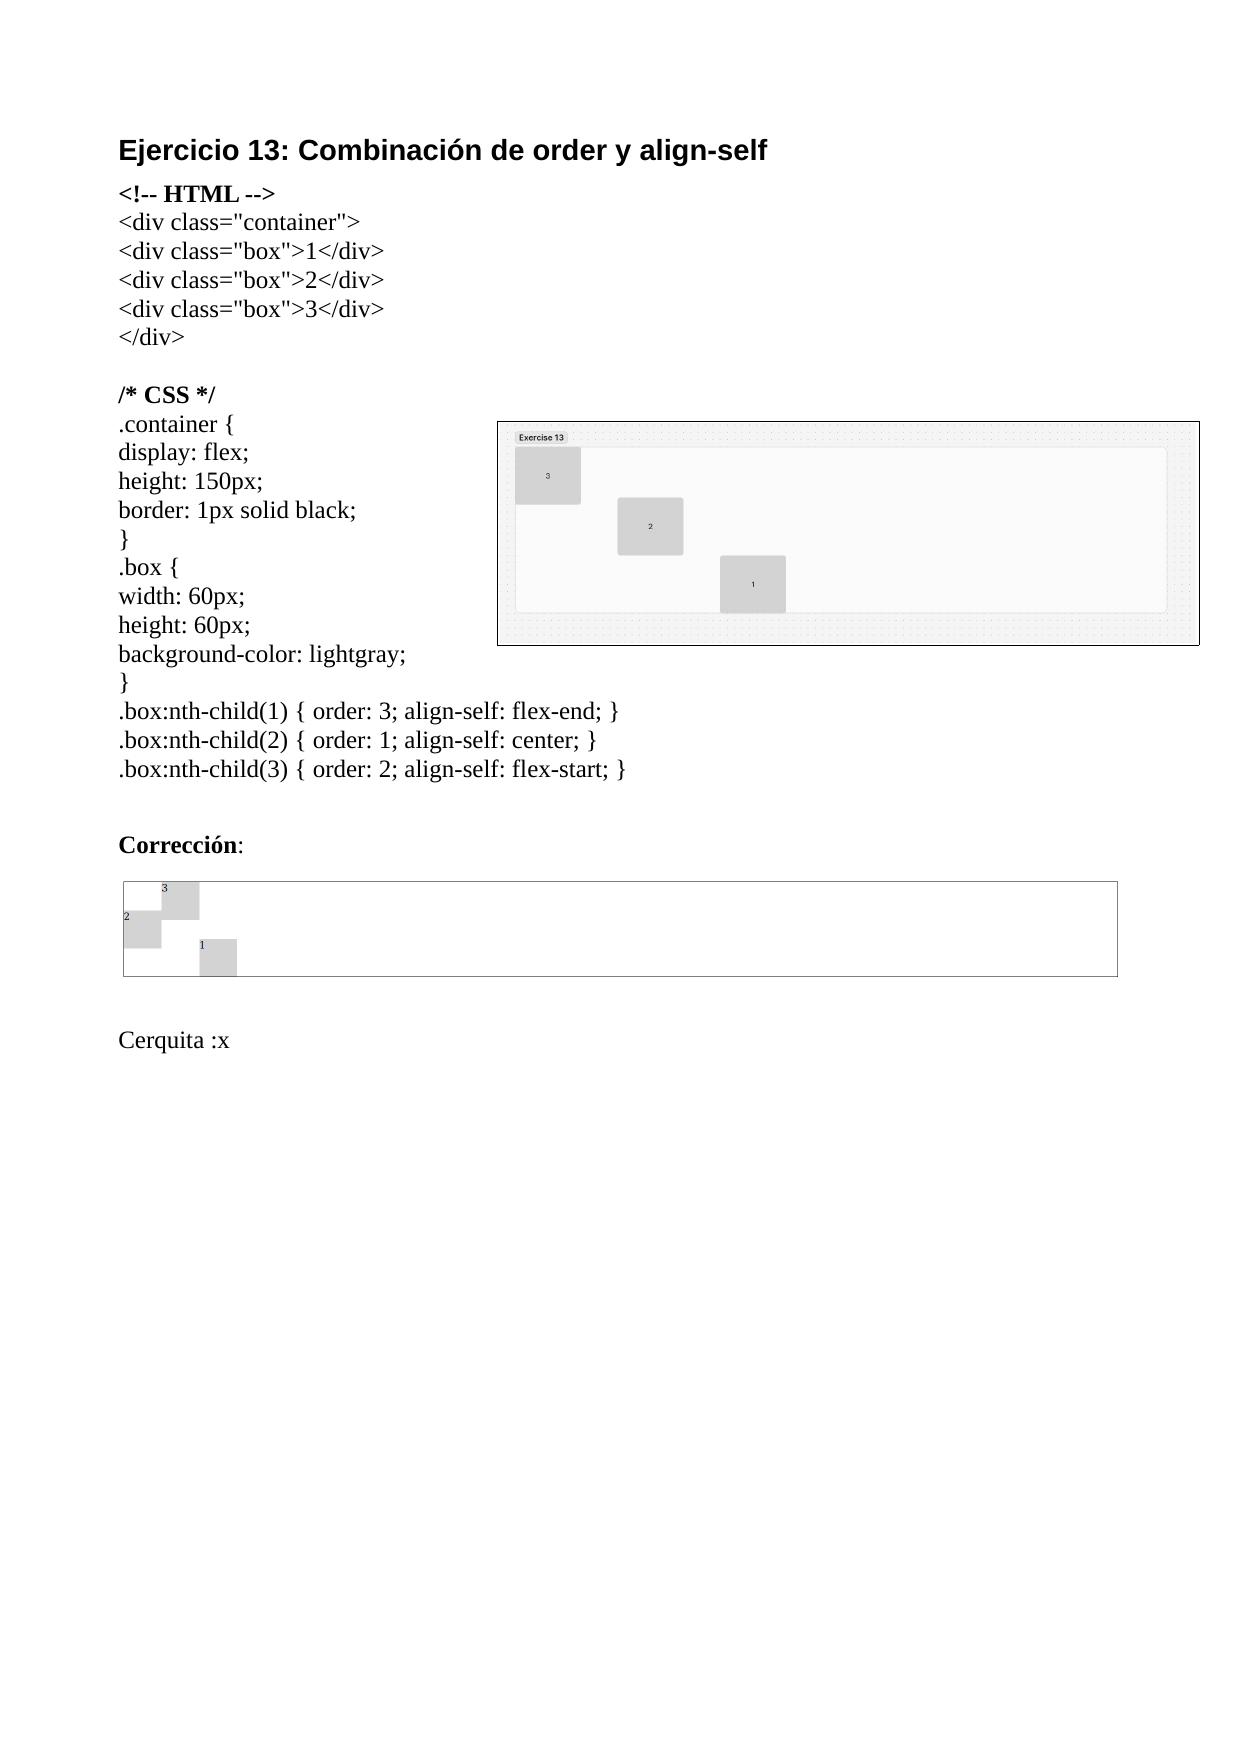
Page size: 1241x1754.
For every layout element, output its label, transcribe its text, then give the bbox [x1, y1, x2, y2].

table_header <!-- HTML --> <div class="container"> <div class="box">1</div> <div class="box">2</div> <div class="box">3</div> </div> /* CSS */ .container { display: flex; height: 150px; border: 1px solid black; } .box { width: 60px; height: 60px; background-color: lightgray; } .box:nth-child(1) { order: 3; align-self: flex-end; } .box:nth-child(2) { order: 1; align-self: center; } .box:nth-child(3) { order: 2; align-self: flex-start; } [118, 179, 1122, 782]
picture [500, 423, 1196, 643]
table_header [498, 422, 1199, 645]
picture [118, 877, 1123, 988]
text Corrección: [118, 830, 1122, 859]
subtitle Ejercicio 13: Combinación de order y align-self [118, 133, 1122, 166]
text Cerquita :x [118, 988, 1122, 1087]
